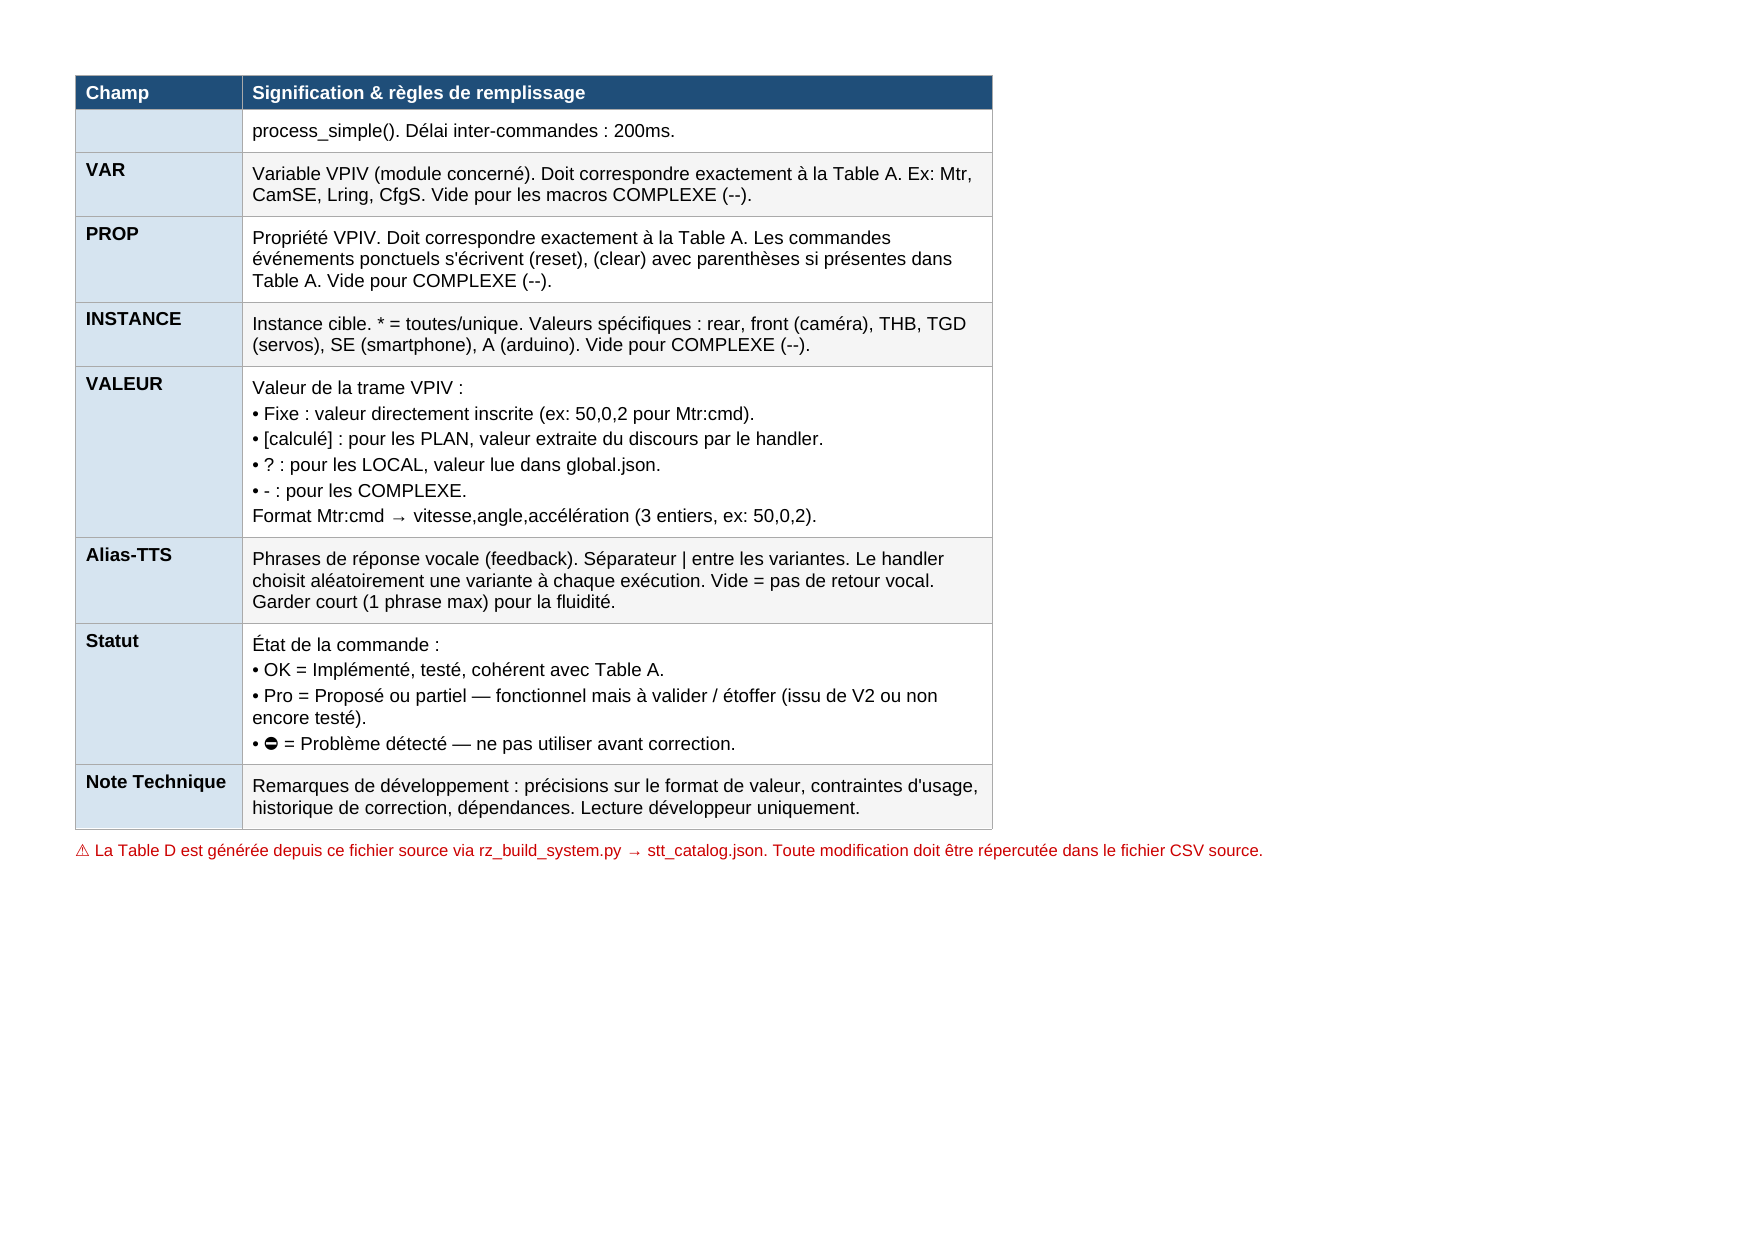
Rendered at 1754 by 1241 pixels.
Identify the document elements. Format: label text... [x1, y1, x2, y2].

table_cell Note Technique [76, 765, 242, 828]
table_cell PROP [76, 217, 242, 302]
text ⚠ La Table D est générée depuis ce fichier source via rz_build_system.py → stt_catalog.json. Toute modification doit être répercutée dans le fichier CSV source. [75, 841, 1679, 860]
table_cell Propriété VPIV. Doit correspondre exactement à la Table A. Les commandes événements ponctuels s'écrivent (reset), (clear) avec parenthèses si présentes dans Table A. Vide pour COMPLEXE (--). [243, 217, 992, 302]
table_cell Valeur de la trame VPIV : • Fixe : valeur directement inscrite (ex: 50,0,2 pour Mtr:cmd). • [calculé] : pour les PLAN, valeur extraite du discours par le handler. • ? : pour les LOCAL, valeur lue dans global.json. • - : pour les COMPLEXE. Format Mtr:cmd → vitesse,angle,accélération (3 entiers, ex: 50,0,2). [243, 367, 992, 537]
table_cell État de la commande : • OK = Implémenté, testé, cohérent avec Table A. • Pro = Proposé ou partiel — fonctionnel mais à valider / étoffer (issu de V2 ou non encore testé). • ⛔ = Problème détecté — ne pas utiliser avant correction. [243, 624, 992, 764]
table_cell Alias-TTS [76, 538, 242, 623]
table_cell process_simple(). Délai inter-commandes : 200ms. [243, 110, 992, 152]
table_cell Phrases de réponse vocale (feedback). Séparateur | entre les variantes. Le handler choisit aléatoirement une variante à chaque exécution. Vide = pas de retour vocal. Garder court (1 phrase max) pour la fluidité. [243, 538, 992, 623]
table_cell VALEUR [76, 367, 242, 537]
table_cell [76, 110, 242, 152]
table_cell Remarques de développement : précisions sur le format de valeur, contraintes d'usage, historique de correction, dépendances. Lecture développeur uniquement. [243, 765, 992, 828]
table_cell INSTANCE [76, 303, 242, 366]
table_cell Statut [76, 624, 242, 764]
table_cell Instance cible. * = toutes/unique. Valeurs spécifiques : rear, front (caméra), THB, TGD (servos), SE (smartphone), A (arduino). Vide pour COMPLEXE (--). [243, 303, 992, 366]
table_header Champ [76, 76, 242, 109]
table_header Signification & règles de remplissage [243, 76, 992, 109]
table_cell Variable VPIV (module concerné). Doit correspondre exactement à la Table A. Ex: Mtr, CamSE, Lring, CfgS. Vide pour les macros COMPLEXE (--). [243, 153, 992, 216]
table_cell VAR [76, 153, 242, 216]
